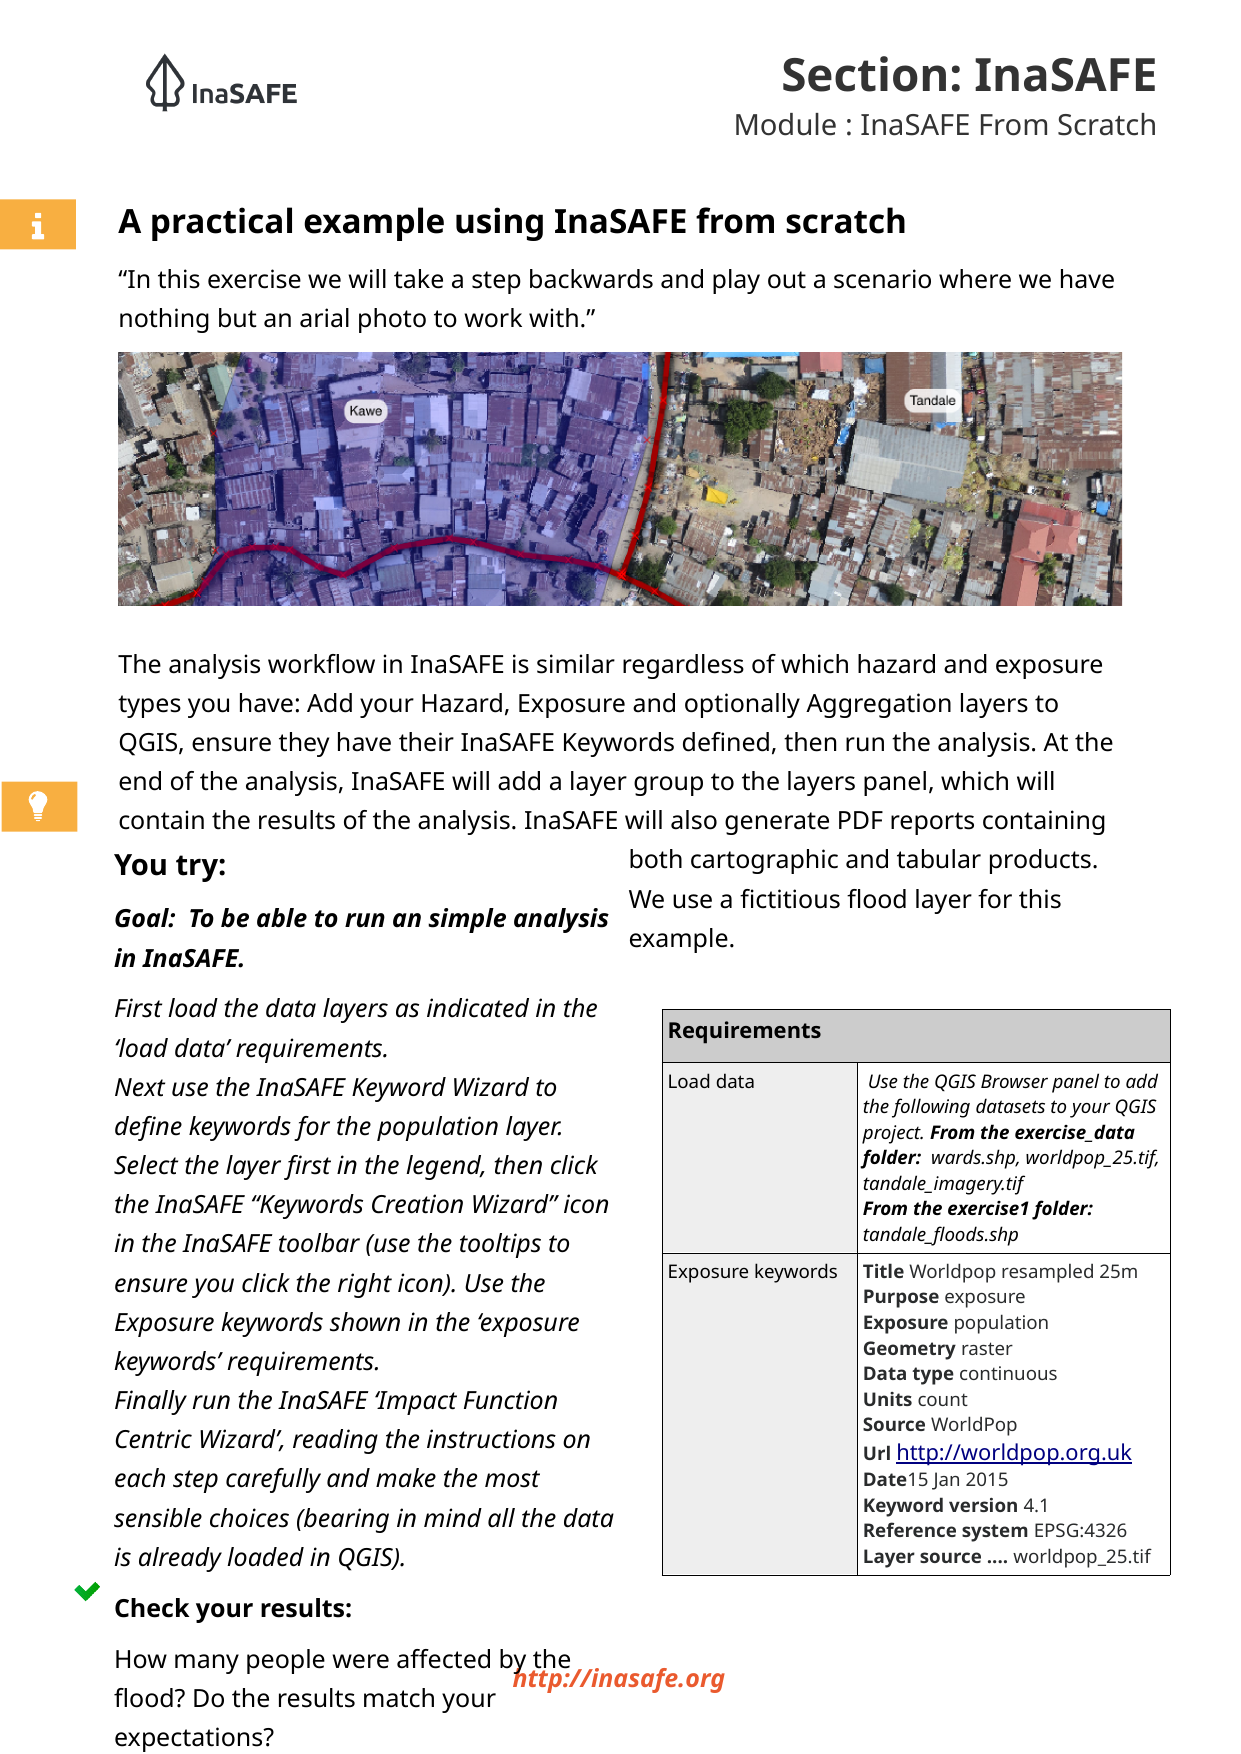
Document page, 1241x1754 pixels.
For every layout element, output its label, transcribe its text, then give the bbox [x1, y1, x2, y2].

table_header Requirements [663, 1010, 1170, 1062]
table_cell Title Worldpop resampled 25m Purpose exposure Exposure population Geometry raster Data type continuous Units count Source WorldPop Url http://worldpop.org.uk Date15 Jan 2015 Keyword version 4.1 Reference system EPSG:4326 Layer source .... worldpop_25.tif [858, 1254, 1170, 1574]
picture [126, 35, 322, 131]
table_cell Use the QGIS Browser panel to add the following datasets to your QGIS project. From the exercise_data folder: wards.shp, worldpop_25.tif, tandale_imagery.tif From the exercise1 folder: tandale_floods.shp [858, 1063, 1170, 1252]
text “In this exercise we will take a step backwards and play out a scenario where we have nothing but an arial photo to work with.” [118, 262, 1122, 335]
table_cell Load data [663, 1063, 857, 1252]
text The analysis workflow in InaSAFE is similar regardless of which hazard and exposure types you have: Add your Hazard, Exposure and optionally Aggregation layers to QGIS, ensure they have their InaSAFE Keywords defined, then run the analysis. At the end of the analysis, InaSAFE will add a layer group to the layers panel, which will contain the results of the analysis. InaSAFE will also generate PDF reports containing both cartographic and tabular products. We use a fictitious flood layer for this example. [118, 646, 1122, 954]
table_cell Exposure keywords [663, 1254, 857, 1574]
subtitle A practical example using InaSAFE from scratch [118, 198, 1122, 243]
picture [118, 352, 1123, 606]
